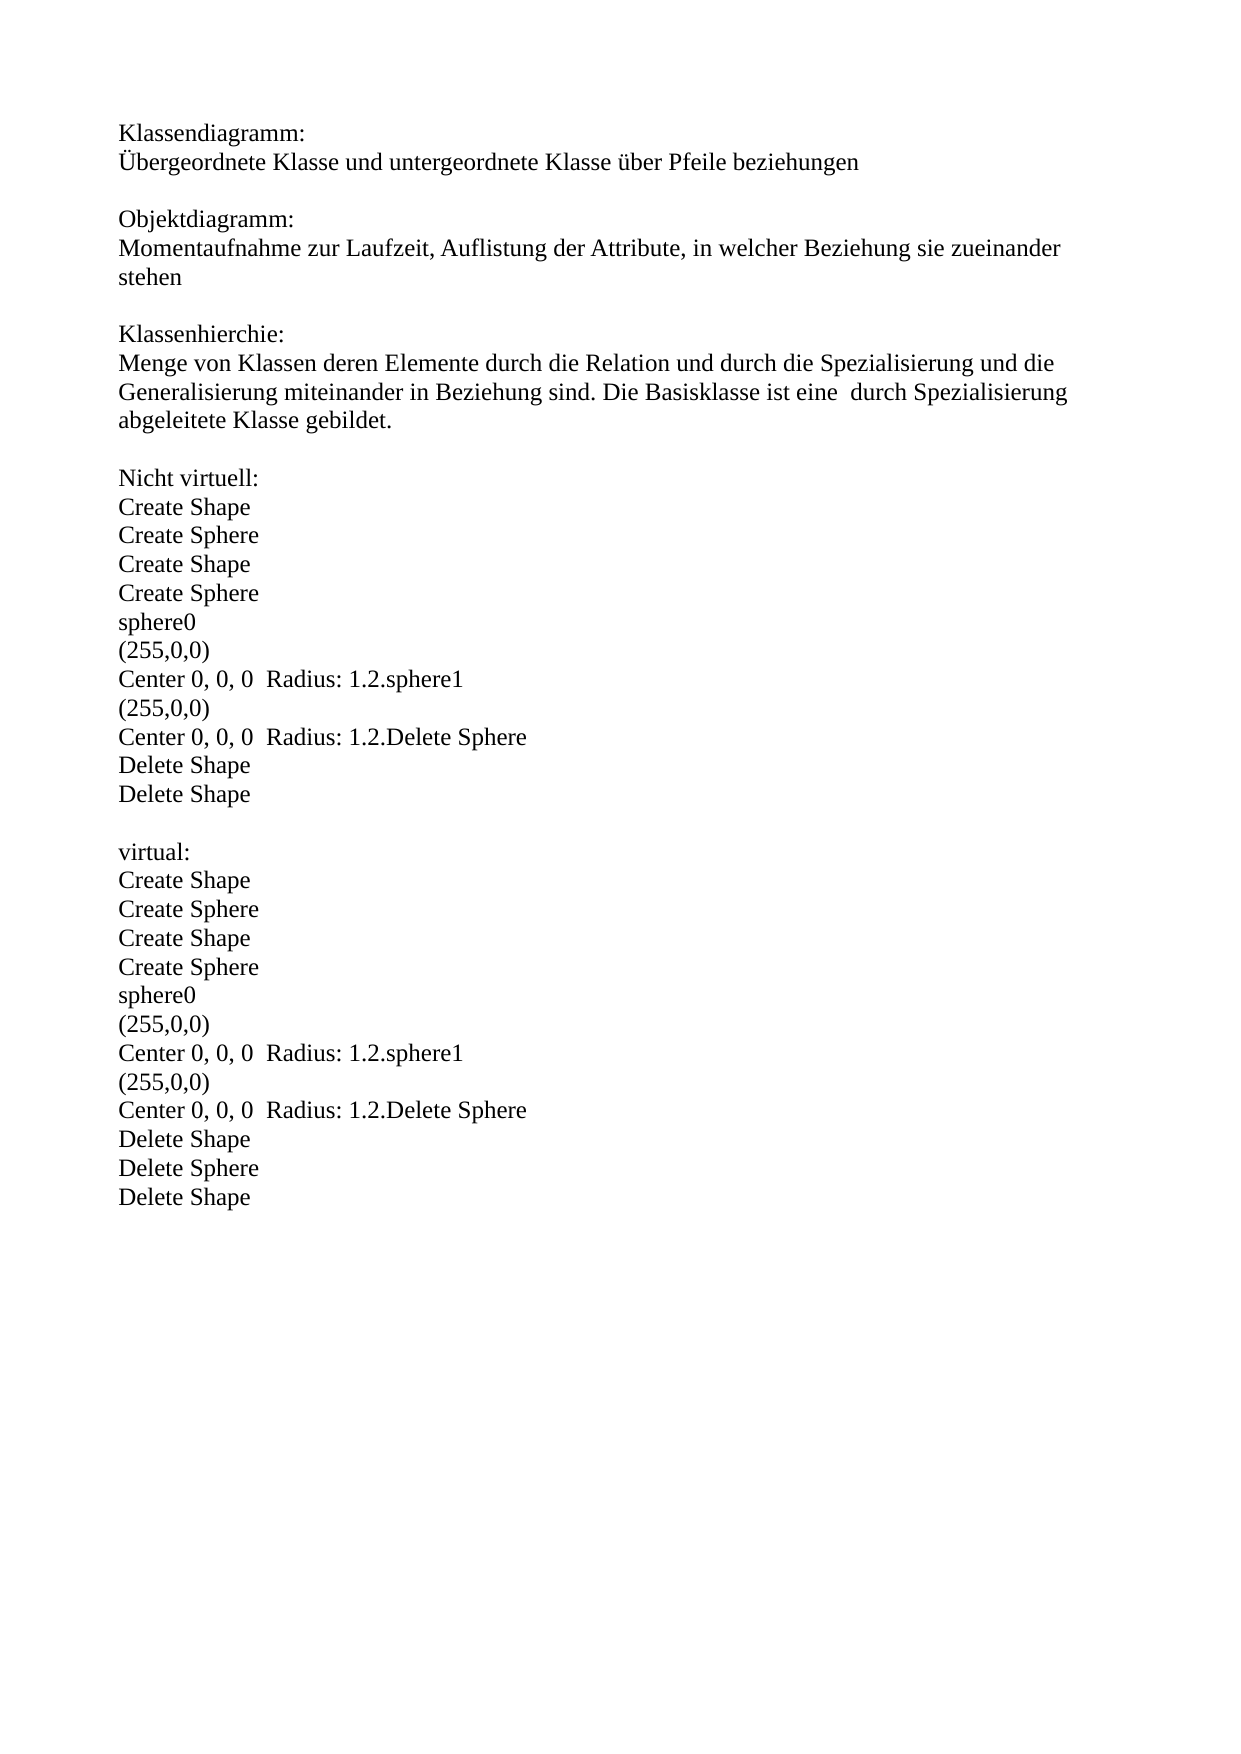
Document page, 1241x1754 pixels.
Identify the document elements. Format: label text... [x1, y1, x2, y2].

text Delete Shape [118, 1124, 1122, 1153]
text Delete Shape [118, 751, 1122, 779]
text (255,0,0) [118, 1067, 1122, 1096]
text Delete Shape [118, 779, 1122, 808]
text (255,0,0) [118, 636, 1122, 664]
text Übergeordnete Klasse und untergeordnete Klasse über Pfeile beziehungen [118, 147, 1122, 176]
text sphere0 [118, 981, 1122, 1009]
text Objektdiagramm: [118, 204, 1122, 233]
text Momentaufnahme zur Laufzeit, Auflistung der Attribute, in welcher Beziehung sie zueinander stehen [118, 233, 1122, 291]
text Nicht virtuell: [118, 463, 1122, 492]
text Center 0, 0, 0 Radius: 1.2.sphere1 [118, 1038, 1122, 1067]
text virtual: [118, 837, 1122, 866]
text Delete Sphere [118, 1153, 1122, 1182]
text Create Shape [118, 866, 1122, 894]
text sphere0 [118, 607, 1122, 636]
text Center 0, 0, 0 Radius: 1.2.sphere1 [118, 664, 1122, 693]
text Create Sphere [118, 521, 1122, 549]
text Create Sphere [118, 952, 1122, 981]
text Create Shape [118, 492, 1122, 521]
text Klassendiagramm: [118, 118, 1122, 147]
text Klassenhierchie: [118, 319, 1122, 348]
text Menge von Klassen deren Elemente durch die Relation und durch die Spezialisierung und die Generalisierung miteinander in Beziehung sind. Die Basisklasse ist eine durch Spezialisierung abgeleitete Klasse gebildet. [118, 348, 1122, 434]
text Create Sphere [118, 894, 1122, 923]
text Delete Shape [118, 1182, 1122, 1211]
text Create Shape [118, 923, 1122, 952]
text Center 0, 0, 0 Radius: 1.2.Delete Sphere [118, 722, 1122, 751]
text Create Shape [118, 549, 1122, 578]
text (255,0,0) [118, 693, 1122, 722]
text Create Sphere [118, 578, 1122, 607]
text (255,0,0) [118, 1009, 1122, 1038]
text Center 0, 0, 0 Radius: 1.2.Delete Sphere [118, 1096, 1122, 1124]
